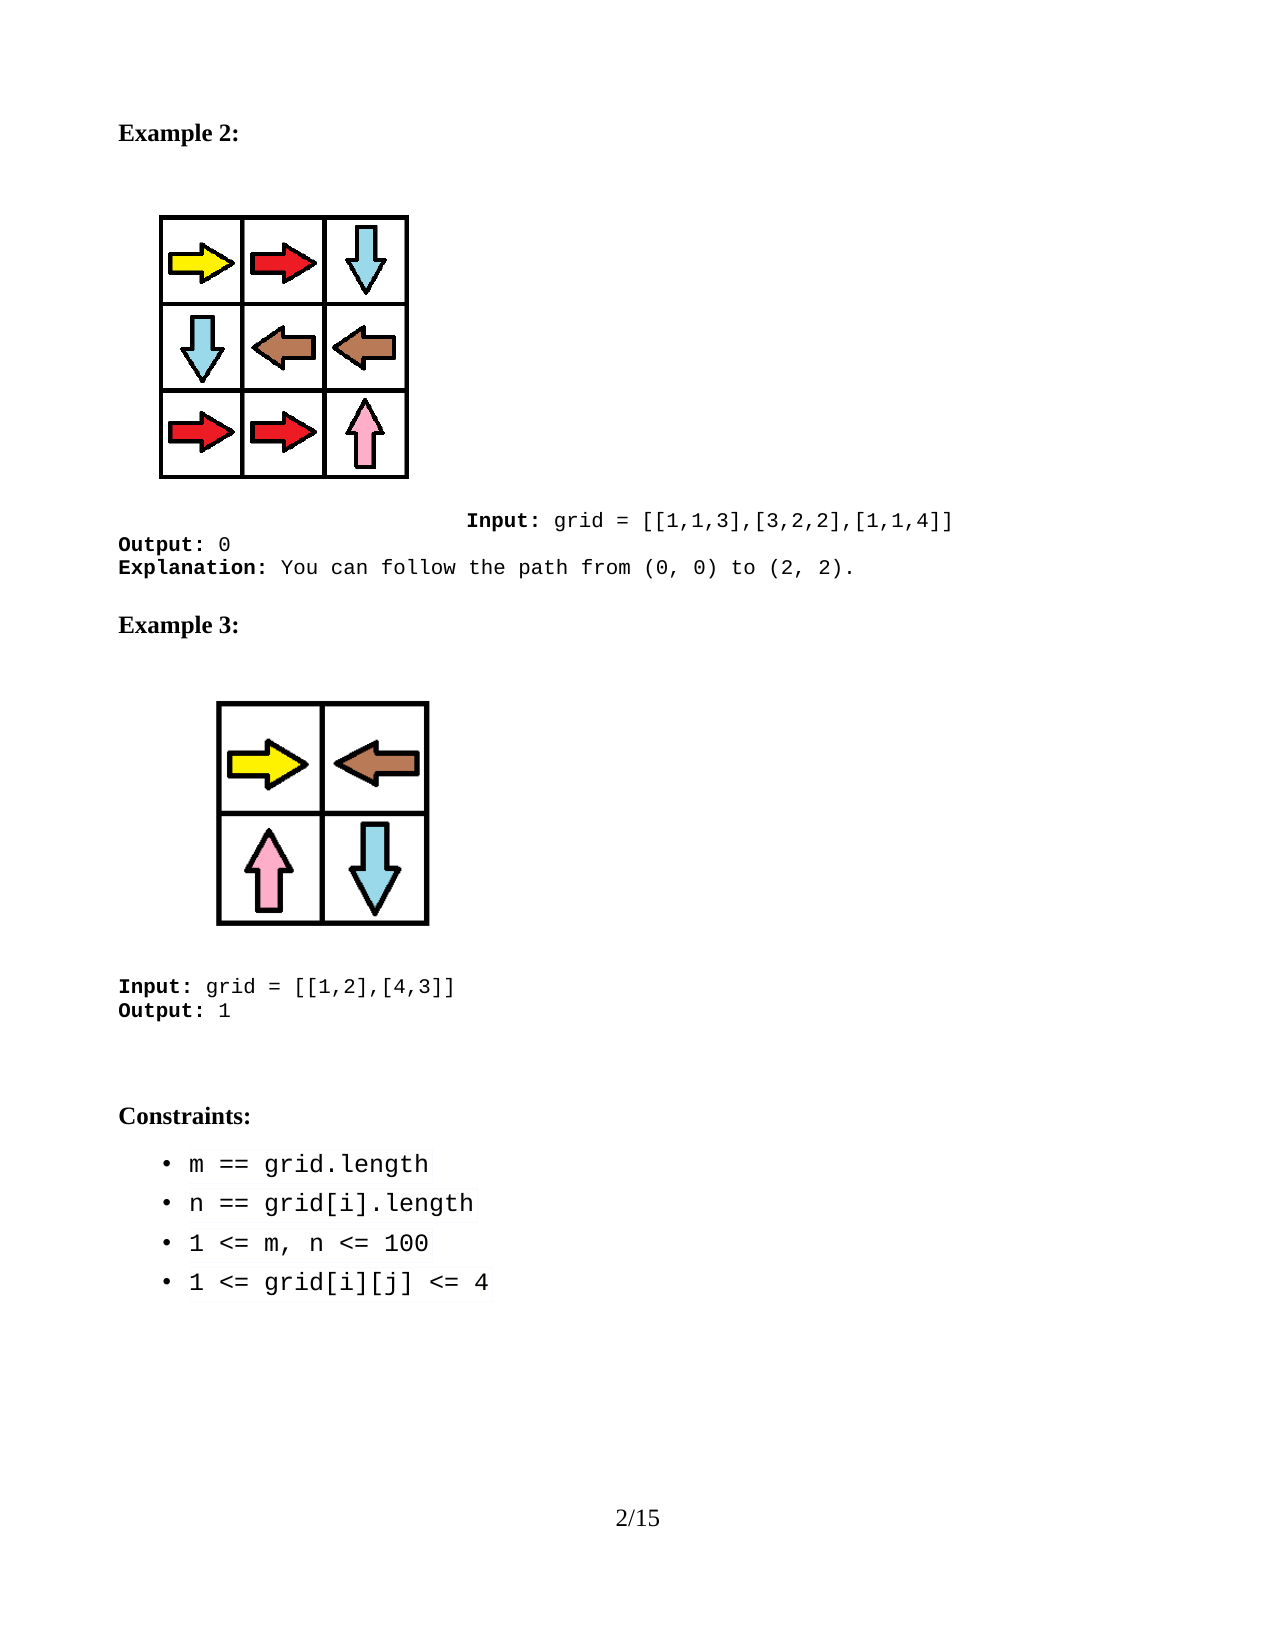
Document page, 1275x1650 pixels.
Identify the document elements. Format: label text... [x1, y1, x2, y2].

text Constraints: [118, 1101, 1157, 1130]
text Example 2: [118, 118, 1157, 147]
text Input: grid = [[1,1,3],[3,2,2],[1,1,4]] [118, 510, 1157, 533]
text Output: 1 [118, 1000, 1157, 1024]
list [433, 1148, 1157, 1183]
list m == grid.length [162, 1148, 432, 1183]
list n == grid[i].length [162, 1188, 477, 1222]
text Output: 0 [118, 533, 1157, 557]
text Input: grid = [[1,2],[4,3]] [118, 977, 1157, 1000]
list 1 <= grid[i][j] <= 4 [162, 1267, 492, 1301]
list [478, 1188, 1157, 1222]
list 1 <= m, n <= 100 [162, 1227, 432, 1262]
picture [156, 645, 494, 969]
list [493, 1267, 1157, 1301]
text Explanation: You can follow the path from (0, 0) to (2, 2). [118, 557, 1157, 581]
list [433, 1227, 1157, 1262]
text Example 3: [118, 610, 1157, 639]
picture [111, 170, 466, 516]
